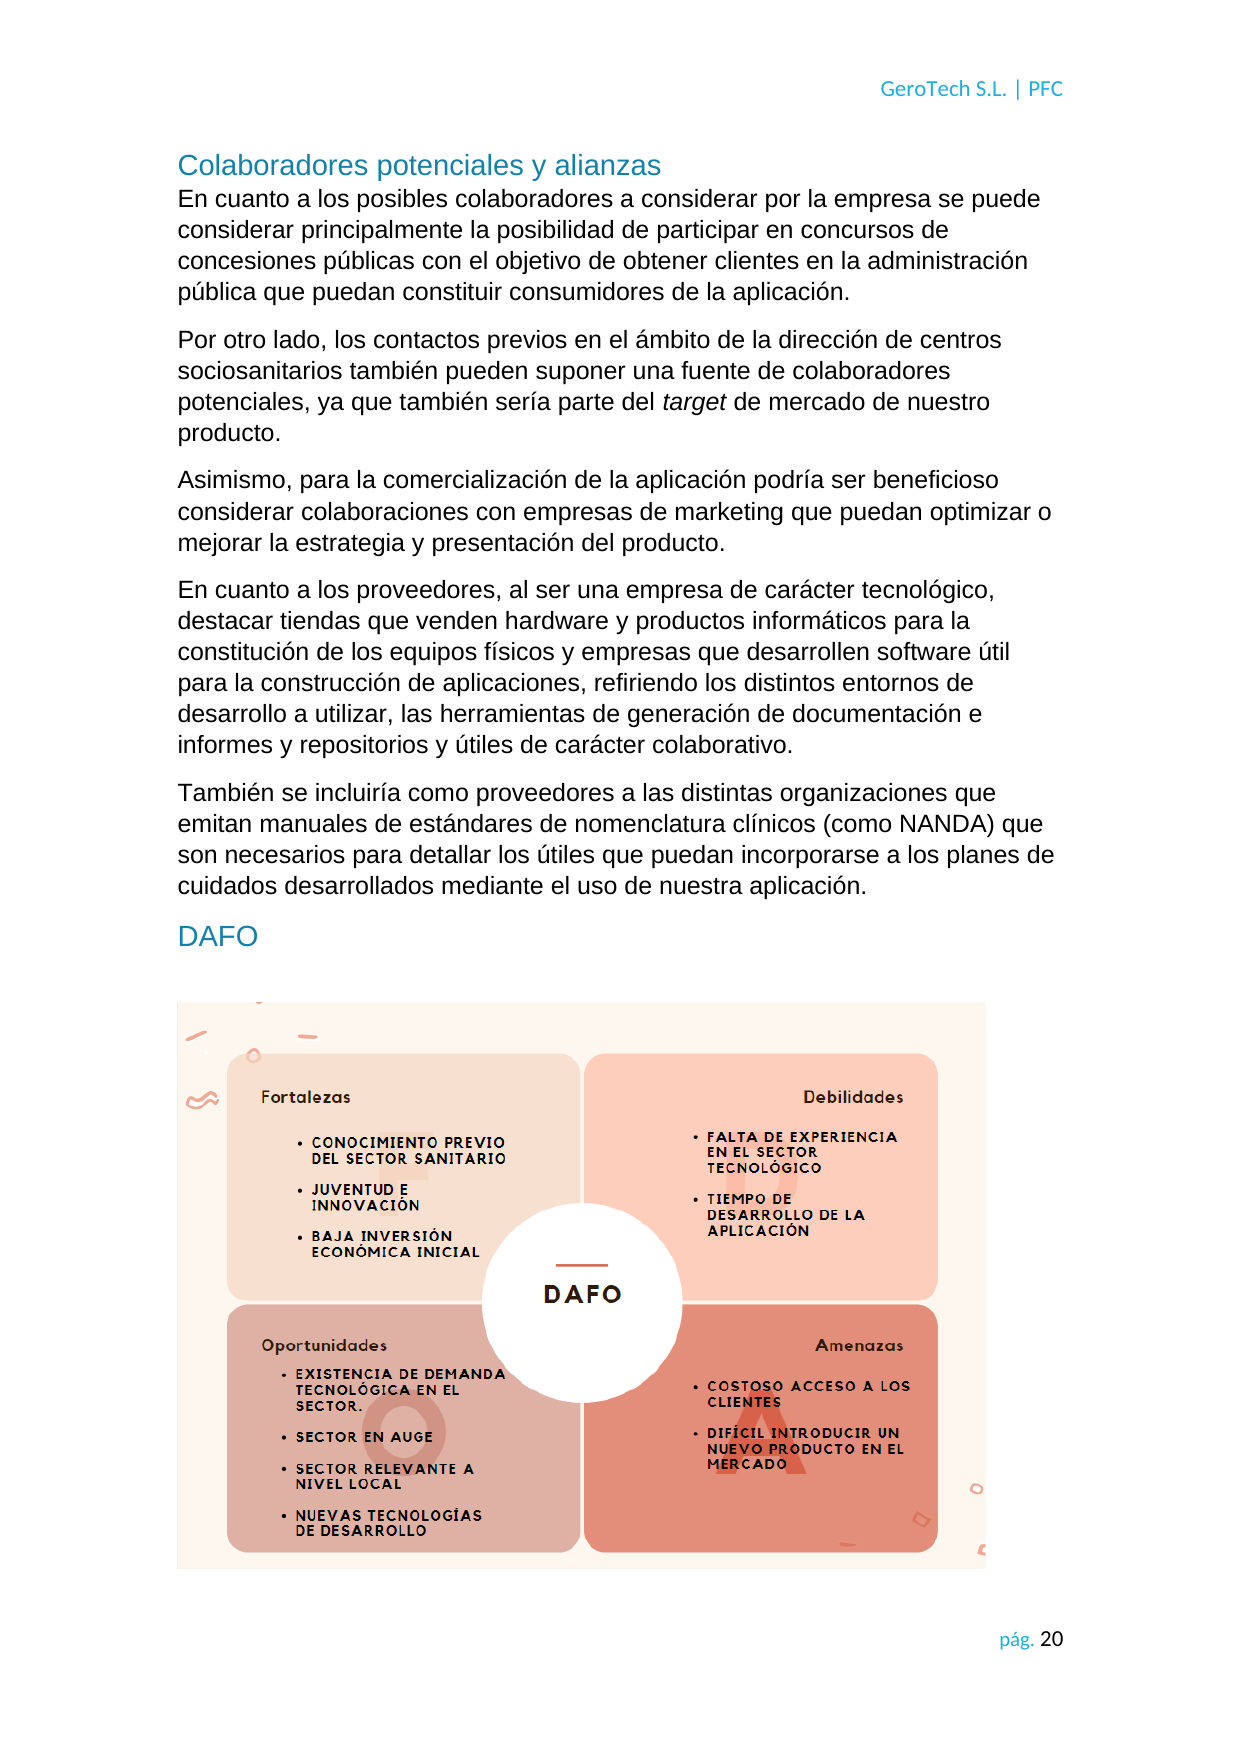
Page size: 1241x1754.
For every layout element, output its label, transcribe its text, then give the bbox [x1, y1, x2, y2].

text Por otro lado, los contactos previos en el ámbito de la dirección de centros sociosanitarios también pueden suponer una fuente de colaboradores potenciales, ya que también sería parte del target de mercado de nuestro producto. [177, 324, 1063, 446]
text En cuanto a los posibles colaboradores a considerar por la empresa se puede considerar principalmente la posibilidad de participar en concursos de concesiones públicas con el objetivo de obtener clientes en la administración pública que puedan constituir consumidores de la aplicación. [177, 184, 1063, 306]
text Asimismo, para la comercialización de la aplicación podría ser beneficioso considerar colaboraciones con empresas de marketing que puedan optimizar o mejorar la estrategia y presentación del producto. [177, 465, 1063, 556]
picture [177, 1002, 986, 1569]
text También se incluiría como proveedores a las distintas organizaciones que emitan manuales de estándares de nomenclatura clínicos (como NANDA) que son necesarios para detallar los útiles que puedan incorporarse a los planes de cuidados desarrollados mediante el uso de nuestra aplicación. [177, 778, 1063, 900]
subtitle Colaboradores potenciales y alianzas [177, 148, 1063, 181]
subtitle DAFO [177, 919, 1063, 952]
text En cuanto a los proveedores, al ser una empresa de carácter tecnológico, destacar tiendas que venden hardware y productos informáticos para la constitución de los equipos físicos y empresas que desarrollen software útil para la construcción de aplicaciones, refiriendo los distintos entornos de desarrollo a utilizar, las herramientas de generación de documentación e informes y repositorios y útiles de carácter colaborativo. [177, 575, 1063, 759]
